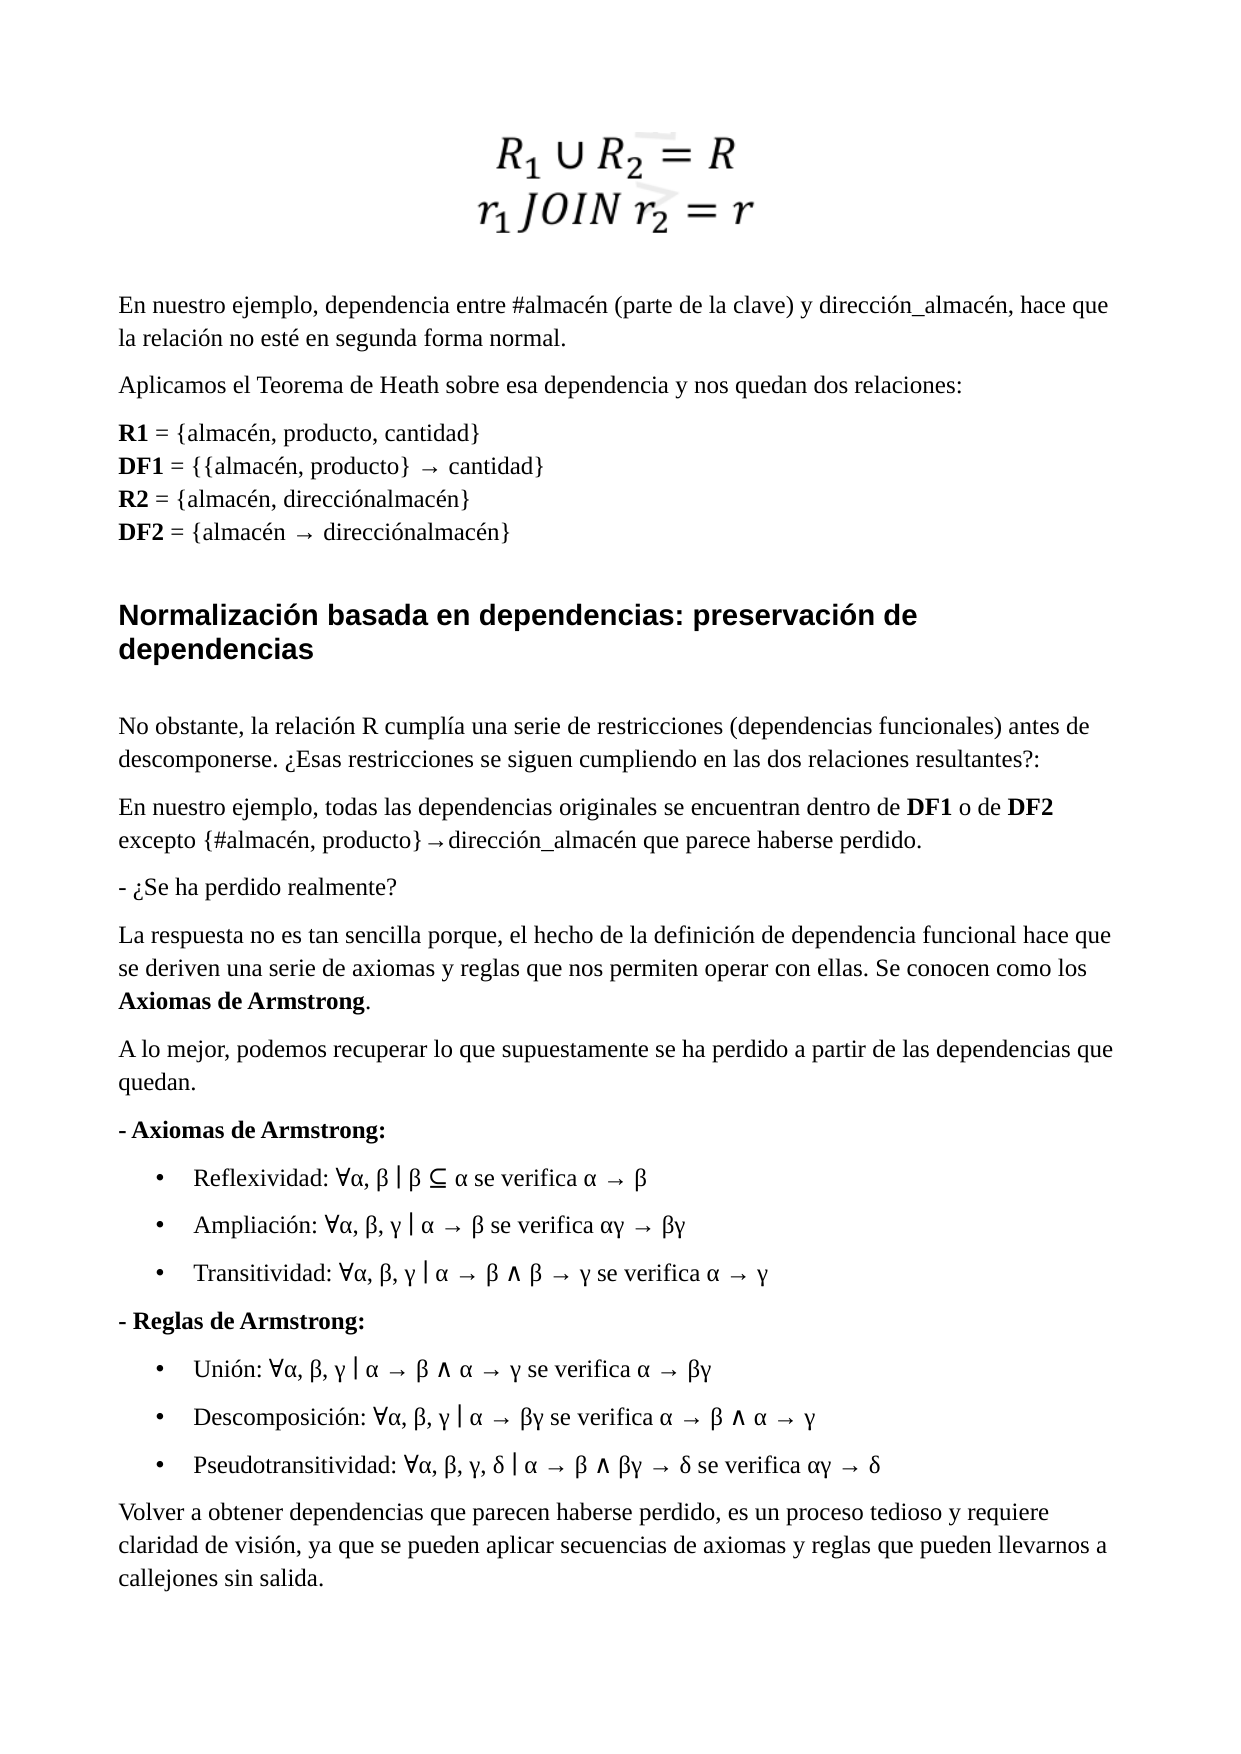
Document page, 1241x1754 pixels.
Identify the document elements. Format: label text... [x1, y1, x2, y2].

text Volver a obtener dependencias que parecen haberse perdido, es un proceso tedioso y requiere claridad de visión, ya que se pueden aplicar secuencias de axiomas y reglas que pueden llevarnos a callejones sin salida. [118, 1497, 1122, 1592]
text No obstante, la relación R cumplía una serie de restricciones (dependencias funcionales) antes de descomponerse. ¿Esas restricciones se siguen cumpliendo en las dos relaciones resultantes?: [118, 711, 1122, 773]
text A lo mejor, podemos recuperar lo que supuestamente se ha perdido a partir de las dependencias que quedan. [118, 1034, 1122, 1096]
text En nuestro ejemplo, todas las dependencias originales se encuentran dentro de DF1 o de DF2 excepto {#almacén, producto}→dirección_almacén que parece haberse perdido. [118, 792, 1122, 853]
text DF2 = {almacén → direcciónalmacén} [118, 517, 1122, 546]
text - ¿Se ha perdido realmente? [118, 872, 1122, 901]
list Reflexividad: ∀α, β ∣ β ⊆ α se verifica α → β [156, 1163, 1122, 1192]
text En nuestro ejemplo, dependencia entre #almacén (parte de la clave) y dirección_almacén, hace que la relación no esté en segunda forma normal. [118, 290, 1122, 352]
list Descomposición: ∀α, β, γ ∣ α → βγ se verifica α → β ∧ α → γ [156, 1402, 1122, 1431]
text - Axiomas de Armstrong: [118, 1115, 1122, 1144]
list Transitividad: ∀α, β, γ ∣ α → β ∧ β → γ se verifica α → γ [156, 1258, 1122, 1287]
list Pseudotransitividad: ∀α, β, γ, δ ∣ α → β ∧ βγ → δ se verifica αγ → δ [156, 1450, 1122, 1478]
text DF1 = {{almacén, producto} → cantidad} [118, 451, 1122, 480]
text R1 = {almacén, producto, cantidad} [118, 418, 1122, 447]
text - Reglas de Armstrong: [118, 1306, 1122, 1335]
list Ampliación: ∀α, β, γ ∣ α → β se verifica αγ → βγ [156, 1211, 1122, 1239]
text Aplicamos el Teorema de Heath sobre esa dependencia y nos quedan dos relaciones: [118, 371, 1122, 399]
text R2 = {almacén, direcciónalmacén} [118, 484, 1122, 513]
list Unión: ∀α, β, γ ∣ α → β ∧ α → γ se verifica α → βγ [156, 1354, 1122, 1383]
subtitle Normalización basada en dependencias: preservación de dependencias [118, 598, 1122, 665]
picture [471, 132, 758, 238]
text La respuesta no es tan sencilla porque, el hecho de la definición de dependencia funcional hace que se deriven una serie de axiomas y reglas que nos permiten operar con ellas. Se conocen como los Axiomas de Armstrong. [118, 920, 1122, 1015]
